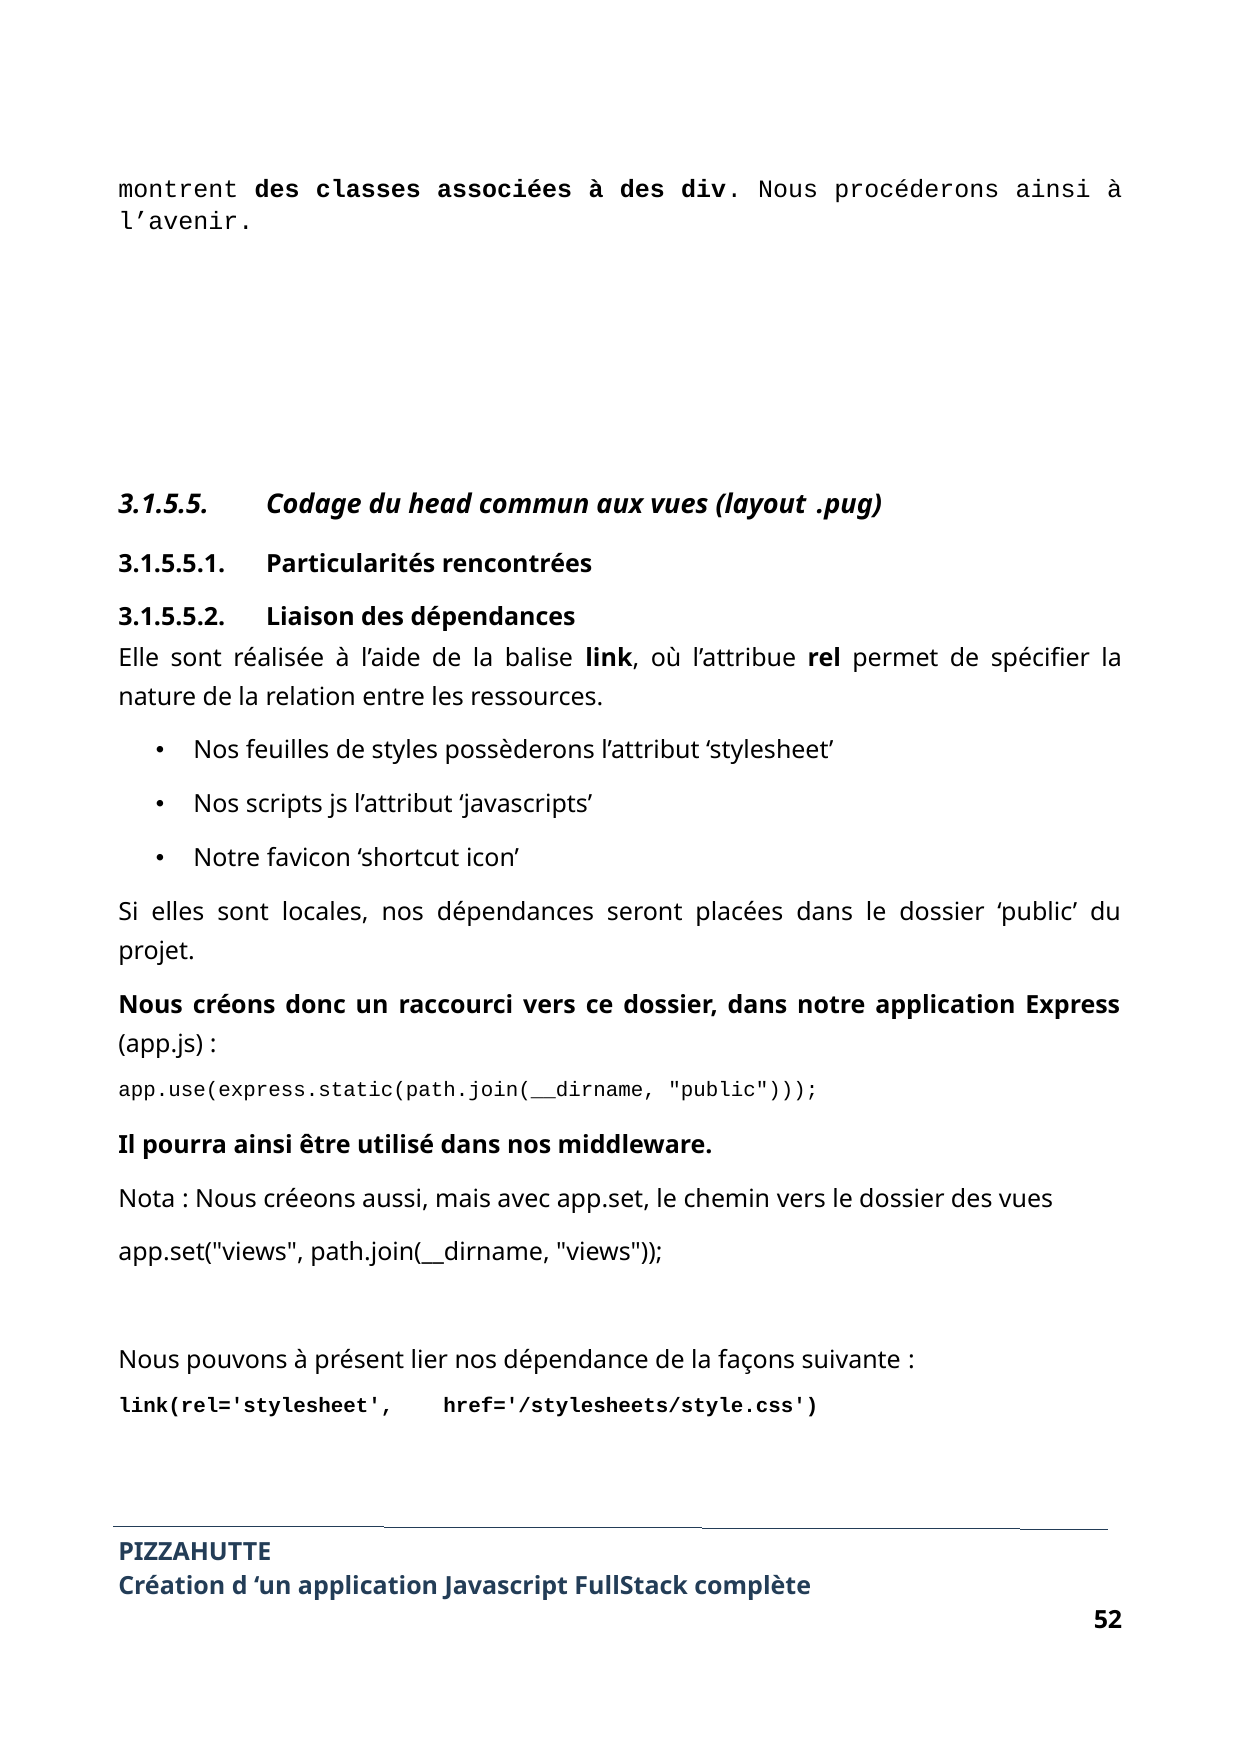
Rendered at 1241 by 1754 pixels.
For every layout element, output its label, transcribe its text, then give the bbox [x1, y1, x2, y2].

text Il pourra ainsi être utilisé dans nos middleware. [118, 1126, 1122, 1161]
list Notre favicon ‘shortcut icon’ [156, 839, 1122, 874]
subtitle Codage du head commun aux vues (layout .pug) [118, 484, 1122, 521]
text Si elles sont locales, nos dépendances seront placées dans le dossier ‘public’ du projet. [118, 893, 1122, 967]
text app.use(express.static(path.join(__dirname, "public"))); [118, 1079, 1122, 1103]
text Nota : Nous créeons aussi, mais avec app.set, le chemin vers le dossier des vues [118, 1180, 1122, 1214]
text montrent des classes associées à des div. Nous procéderons ainsi à l’avenir. [118, 176, 1122, 237]
text Nous pouvons à présent lier nos dépendance de la façons suivante : [118, 1341, 1122, 1376]
subtitle Liaison des dépendances [118, 599, 1122, 633]
subtitle Particularités rencontrées [118, 546, 1122, 580]
text link(rel='stylesheet', href='/stylesheets/style.css') [118, 1395, 1122, 1419]
list Nos scripts js l’attribut ‘javascripts’ [156, 786, 1122, 820]
text Nous créons donc un raccourci vers ce dossier, dans notre application Express (app.js) : [118, 986, 1122, 1059]
list Nos feuilles de styles possèderons l’attribut ‘stylesheet’ [156, 732, 1122, 766]
text Elle sont réalisée à l’aide de la balise link, où l’attribue rel permet de spécifier la nature de la relation entre les ressources. [118, 639, 1122, 712]
text app.set("views", path.join(__dirname, "views")); [118, 1234, 1122, 1268]
